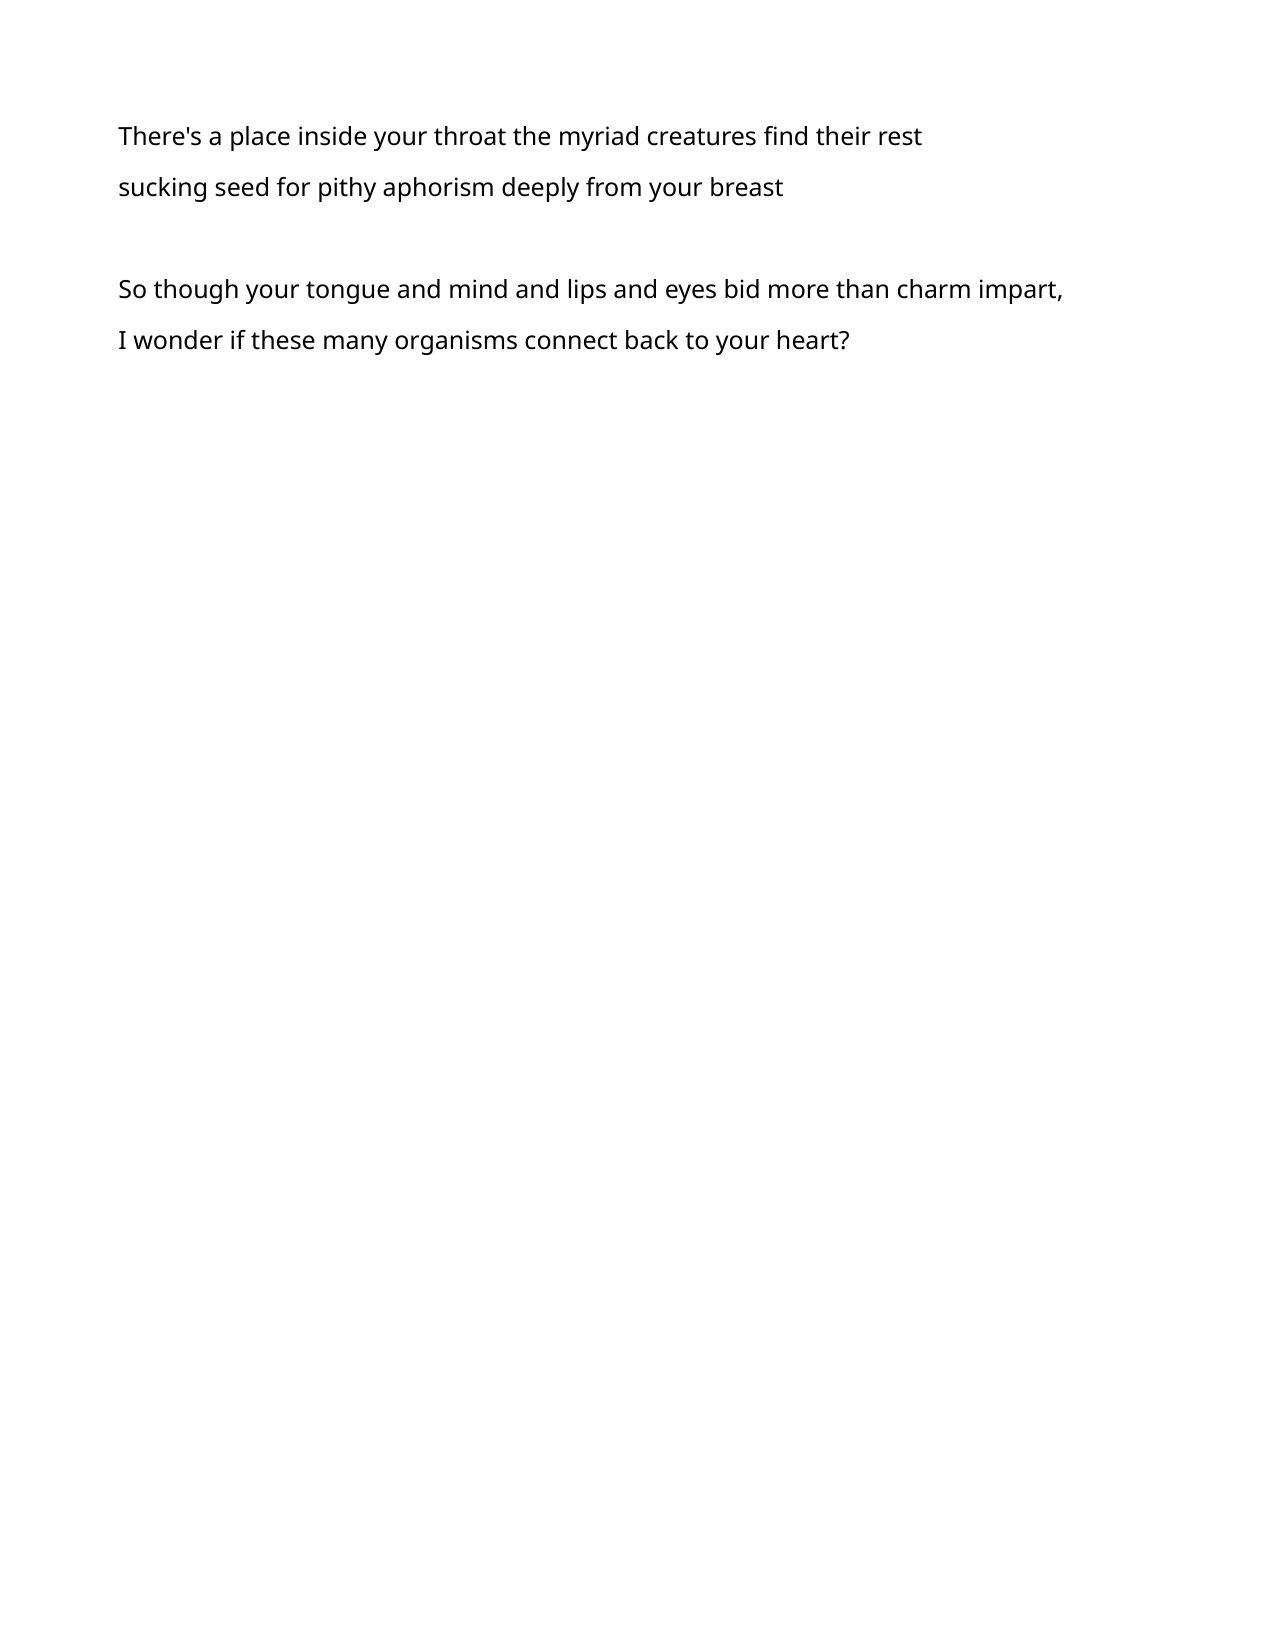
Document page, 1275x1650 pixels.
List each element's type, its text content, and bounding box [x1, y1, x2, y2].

text I wonder if these many organisms connect back to your heart? [118, 322, 1157, 356]
text So though your tongue and mind and lips and eyes bid more than charm impart, [118, 271, 1157, 305]
text There's a place inside your throat the myriad creatures find their rest [118, 118, 1157, 152]
text sucking seed for pithy aphorism deeply from your breast [118, 169, 1157, 203]
